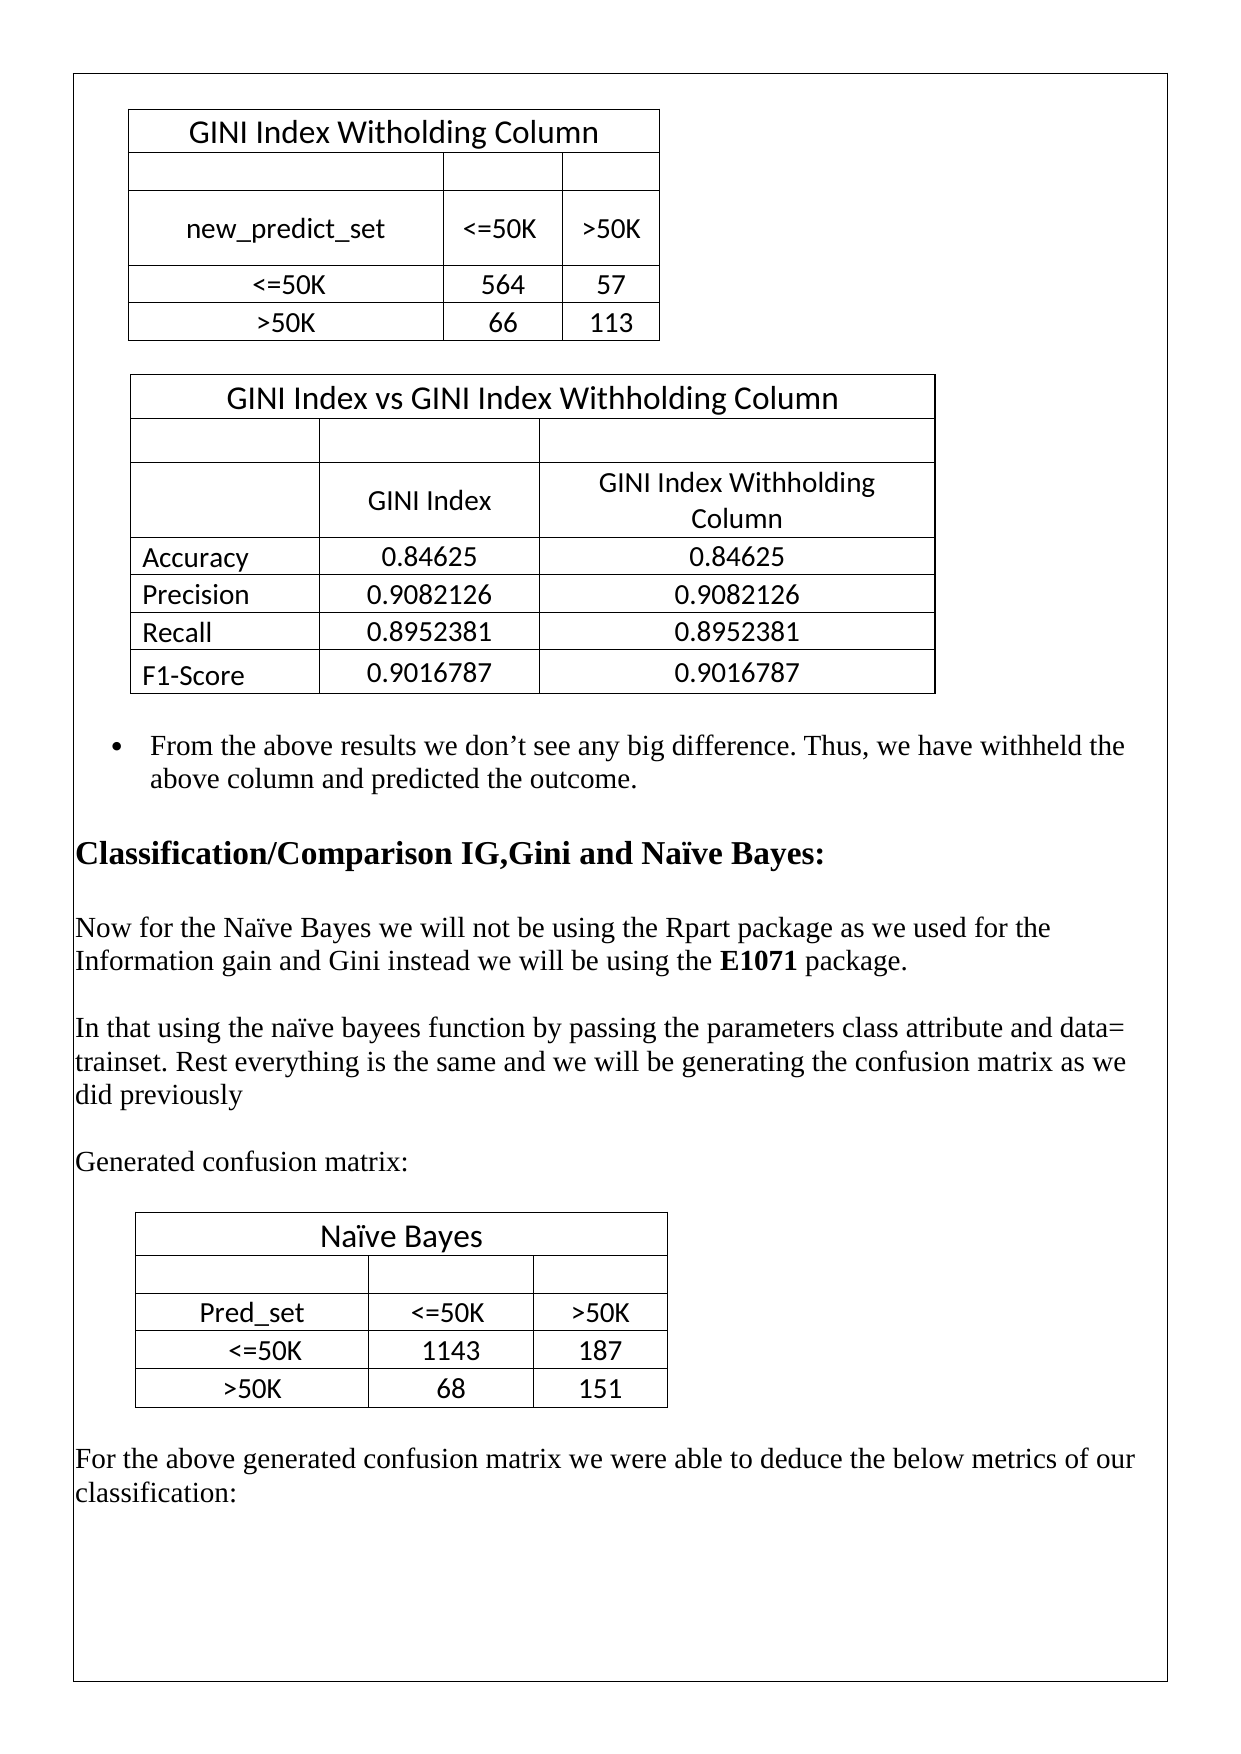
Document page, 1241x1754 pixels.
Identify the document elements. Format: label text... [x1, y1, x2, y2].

table_cell 0.84625 [320, 538, 539, 574]
table_cell <=50K [136, 1331, 368, 1368]
table_cell [131, 463, 319, 537]
table_cell <=50K [369, 1294, 533, 1330]
table_cell Accuracy [131, 538, 319, 574]
table_cell GINI Index [320, 463, 539, 537]
text For the above generated confusion matrix we were able to deduce the below metrics of our classification: [75, 1441, 1165, 1508]
text In that using the naïve bayees function by passing the parameters class attribute and data= trainset. Rest everything is the same and we will be generating the confusion matrix as we did previously [75, 1010, 1165, 1111]
table_cell 564 [444, 266, 562, 302]
text Classification/Comparison IG,Gini and Naïve Bayes: [75, 833, 1165, 871]
table_cell [369, 1256, 533, 1293]
list From the above results we don’t see any big difference. Thus, we have withheld the above column and predicted the outcome. [112, 728, 1165, 795]
table_cell <=50K [444, 191, 562, 265]
table_cell [320, 419, 539, 462]
table_cell 0.9016787 [540, 650, 934, 693]
table_cell 0.9016787 [320, 650, 539, 693]
table_cell [563, 153, 659, 190]
table_header GINI Index Witholding Column [129, 110, 659, 152]
table_cell GINI Index Withholding Column [540, 463, 934, 537]
table_cell 151 [534, 1369, 667, 1407]
table_cell [540, 419, 934, 462]
table_cell 1143 [369, 1331, 533, 1368]
text Now for the Naïve Bayes we will not be using the Rpart package as we used for the Information gain and Gini instead we will be using the E1071 package. [75, 910, 1165, 977]
table_header GINI Index vs GINI Index Withholding Column [131, 375, 934, 418]
table_cell 187 [534, 1331, 667, 1368]
table_cell F1-Score [131, 650, 319, 693]
table_cell 57 [563, 266, 659, 302]
table_cell 0.8952381 [320, 613, 539, 649]
table_cell 0.8952381 [540, 613, 934, 649]
table_cell 68 [369, 1369, 533, 1407]
table_cell >50K [534, 1294, 667, 1330]
table_cell [129, 153, 443, 190]
table_cell [444, 153, 562, 190]
table_cell >50K [129, 303, 443, 340]
table_cell 0.84625 [540, 538, 934, 574]
table_cell [534, 1256, 667, 1293]
table_cell Precision [131, 575, 319, 612]
table_cell new_predict_set [129, 191, 443, 265]
table_cell 0.9082126 [320, 575, 539, 612]
table_cell 0.9082126 [540, 575, 934, 612]
table_cell >50K [136, 1369, 368, 1407]
table_header Naïve Bayes [136, 1213, 667, 1255]
table_cell 113 [563, 303, 659, 340]
table_cell >50K [563, 191, 659, 265]
table_cell Recall [131, 613, 319, 649]
table_cell Pred_set [136, 1294, 368, 1330]
table_cell <=50K [129, 266, 443, 302]
text Generated confusion matrix: [75, 1144, 1165, 1178]
table_cell 66 [444, 303, 562, 340]
table_cell [131, 419, 319, 462]
table_cell [136, 1256, 368, 1293]
